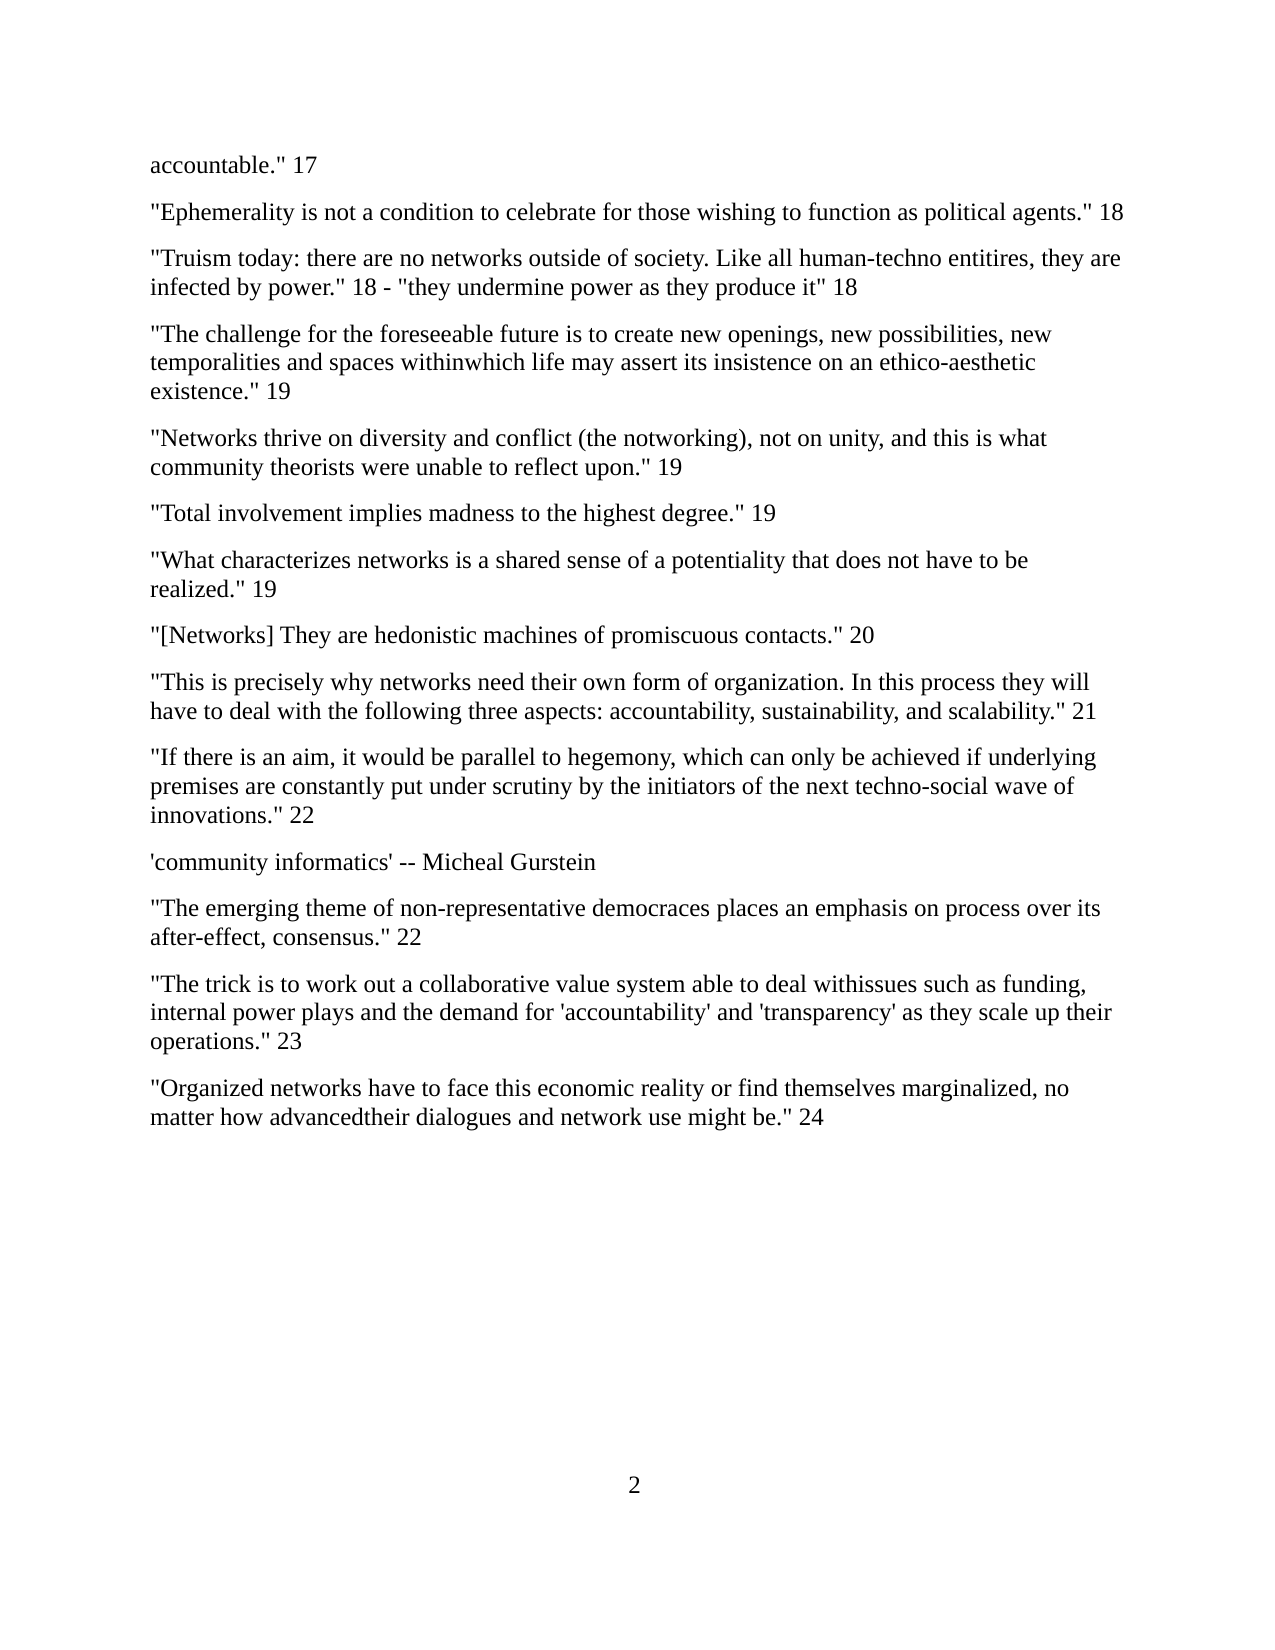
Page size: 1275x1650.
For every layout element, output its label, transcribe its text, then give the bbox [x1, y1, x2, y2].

text "The trick is to work out a collaborative value system able to deal withissues such as funding, internal power plays and the demand for 'accountability' and 'transparency' as they scale up their operations." 23 [150, 969, 1125, 1055]
text accountable." 17 [150, 150, 1125, 179]
text "Truism today: there are no networks outside of society. Like all human-techno entitires, they are infected by power." 18 - "they undermine power as they produce it" 18 [150, 243, 1125, 301]
text "[Networks] They are hedonistic machines of promiscuous contacts." 20 [150, 620, 1125, 649]
text "Networks thrive on diversity and conflict (the notworking), not on unity, and this is what community theorists were unable to reflect upon." 19 [150, 423, 1125, 480]
text 'community informatics' -- Micheal Gurstein [150, 847, 1125, 875]
text "Ephemerality is not a condition to celebrate for those wishing to function as political agents." 18 [150, 197, 1125, 225]
text "The emerging theme of non-representative democraces places an emphasis on process over its after-effect, consensus." 22 [150, 893, 1125, 951]
text "Total involvement implies madness to the highest degree." 19 [150, 498, 1125, 527]
text "Organized networks have to face this economic reality or find themselves marginalized, no matter how advancedtheir dialogues and network use might be." 24 [150, 1073, 1125, 1130]
text "This is precisely why networks need their own form of organization. In this process they will have to deal with the following three aspects: accountability, sustainability, and scalability." 21 [150, 667, 1125, 724]
text "What characterizes networks is a shared sense of a potentiality that does not have to be realized." 19 [150, 545, 1125, 602]
text "If there is an aim, it would be parallel to hegemony, which can only be achieved if underlying premises are constantly put under scrutiny by the initiators of the next techno-social wave of innovations." 22 [150, 742, 1125, 829]
text "The challenge for the foreseeable future is to create new openings, new possibilities, new temporalities and spaces withinwhich life may assert its insistence on an ethico-aesthetic existence." 19 [150, 319, 1125, 405]
